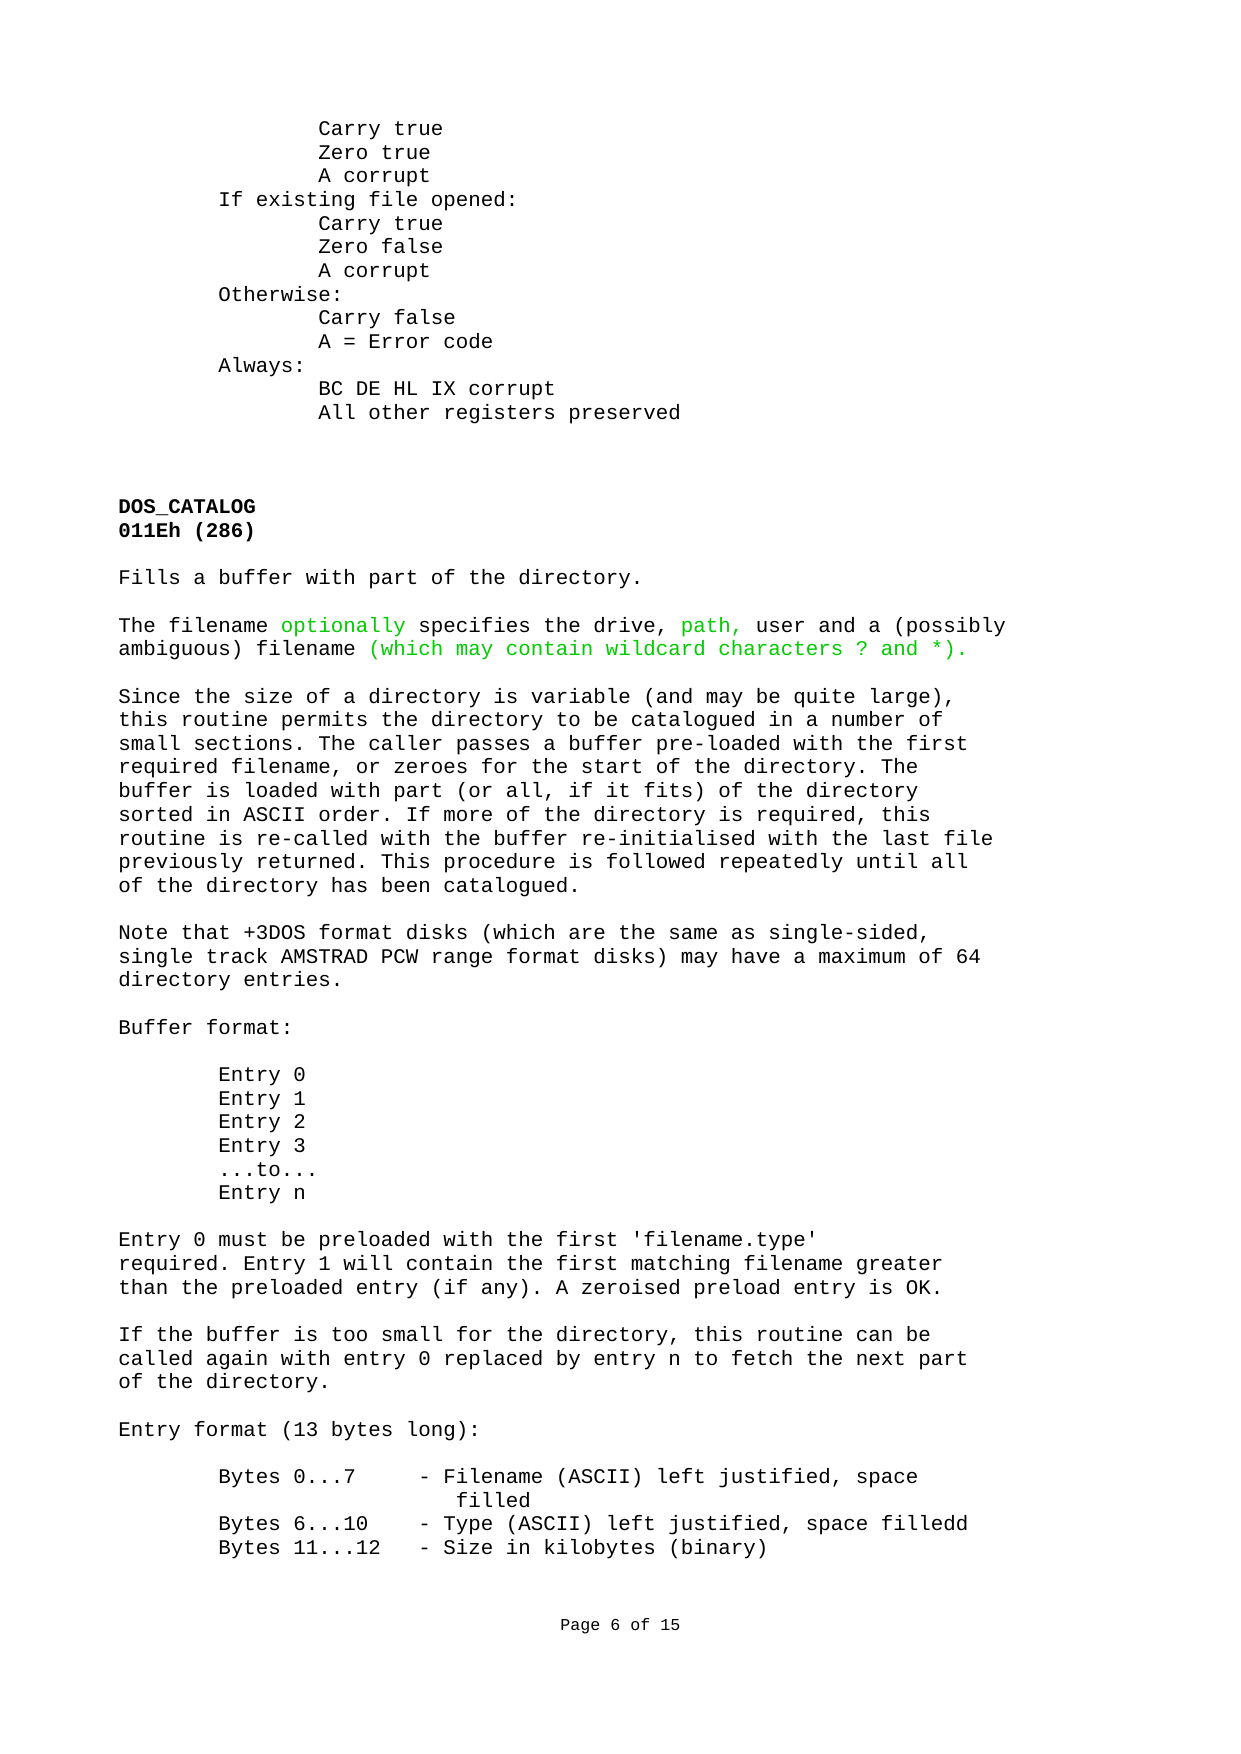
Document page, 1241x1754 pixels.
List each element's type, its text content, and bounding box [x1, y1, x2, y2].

text Entry 0 [118, 1064, 1122, 1088]
text called again with entry 0 replaced by entry n to fetch the next part [118, 1348, 1122, 1371]
text Carry true [118, 213, 1122, 236]
text Zero false [118, 236, 1122, 260]
text If existing file opened: [118, 189, 1122, 213]
text A corrupt [118, 165, 1122, 189]
text Carry false [118, 307, 1122, 331]
text filled [118, 1489, 1122, 1513]
text 011Eh (286) [118, 520, 1122, 544]
text buffer is loaded with part (or all, if it fits) of the directory [118, 780, 1122, 804]
text Bytes 6...10 - Type (ASCII) left justified, space filledd [118, 1513, 1122, 1537]
text A corrupt [118, 260, 1122, 284]
text sorted in ASCII order. If more of the directory is required, this [118, 804, 1122, 827]
text required filename, or zeroes for the start of the directory. The [118, 757, 1122, 780]
text Entry n [118, 1182, 1122, 1206]
text Zero true [118, 142, 1122, 165]
text required. Entry 1 will contain the first matching filename greater [118, 1253, 1122, 1277]
text Bytes 11...12 - Size in kilobytes (binary) [118, 1537, 1122, 1561]
text Since the size of a directory is variable (and may be quite large), [118, 686, 1122, 709]
text Carry true [118, 118, 1122, 142]
text Otherwise: [118, 284, 1122, 307]
text Entry 0 must be preloaded with the first 'filename.type' [118, 1229, 1122, 1253]
text A = Error code [118, 331, 1122, 354]
text Entry format (13 bytes long): [118, 1419, 1122, 1442]
text of the directory. [118, 1371, 1122, 1395]
text directory entries. [118, 969, 1122, 993]
text Entry 2 [118, 1111, 1122, 1135]
text The filename optionally specifies the drive, path, user and a (possibly ambiguous) filename (which may contain wildcard characters ? and *). [118, 615, 1122, 662]
text than the preloaded entry (if any). A zeroised preload entry is OK. [118, 1277, 1122, 1300]
text of the directory has been catalogued. [118, 875, 1122, 898]
text ...to... [118, 1158, 1122, 1182]
text Entry 3 [118, 1135, 1122, 1158]
text DOS_CATALOG [118, 496, 1122, 520]
text single track AMSTRAD PCW range format disks) may have a maximum of 64 [118, 946, 1122, 969]
text If the buffer is too small for the directory, this routine can be [118, 1324, 1122, 1348]
text BC DE HL IX corrupt [118, 378, 1122, 402]
text Note that +3DOS format disks (which are the same as single-sided, [118, 922, 1122, 946]
text Always: [118, 354, 1122, 378]
text previously returned. This procedure is followed repeatedly until all [118, 851, 1122, 875]
text All other registers preserved [118, 402, 1122, 426]
text Fills a buffer with part of the directory. [118, 567, 1122, 591]
text this routine permits the directory to be catalogued in a number of [118, 709, 1122, 733]
text Bytes 0...7 - Filename (ASCII) left justified, space [118, 1466, 1122, 1489]
text small sections. The caller passes a buffer pre-loaded with the first [118, 733, 1122, 757]
text Buffer format: [118, 1017, 1122, 1040]
text routine is re-called with the buffer re-initialised with the last file [118, 827, 1122, 851]
text Entry 1 [118, 1088, 1122, 1111]
